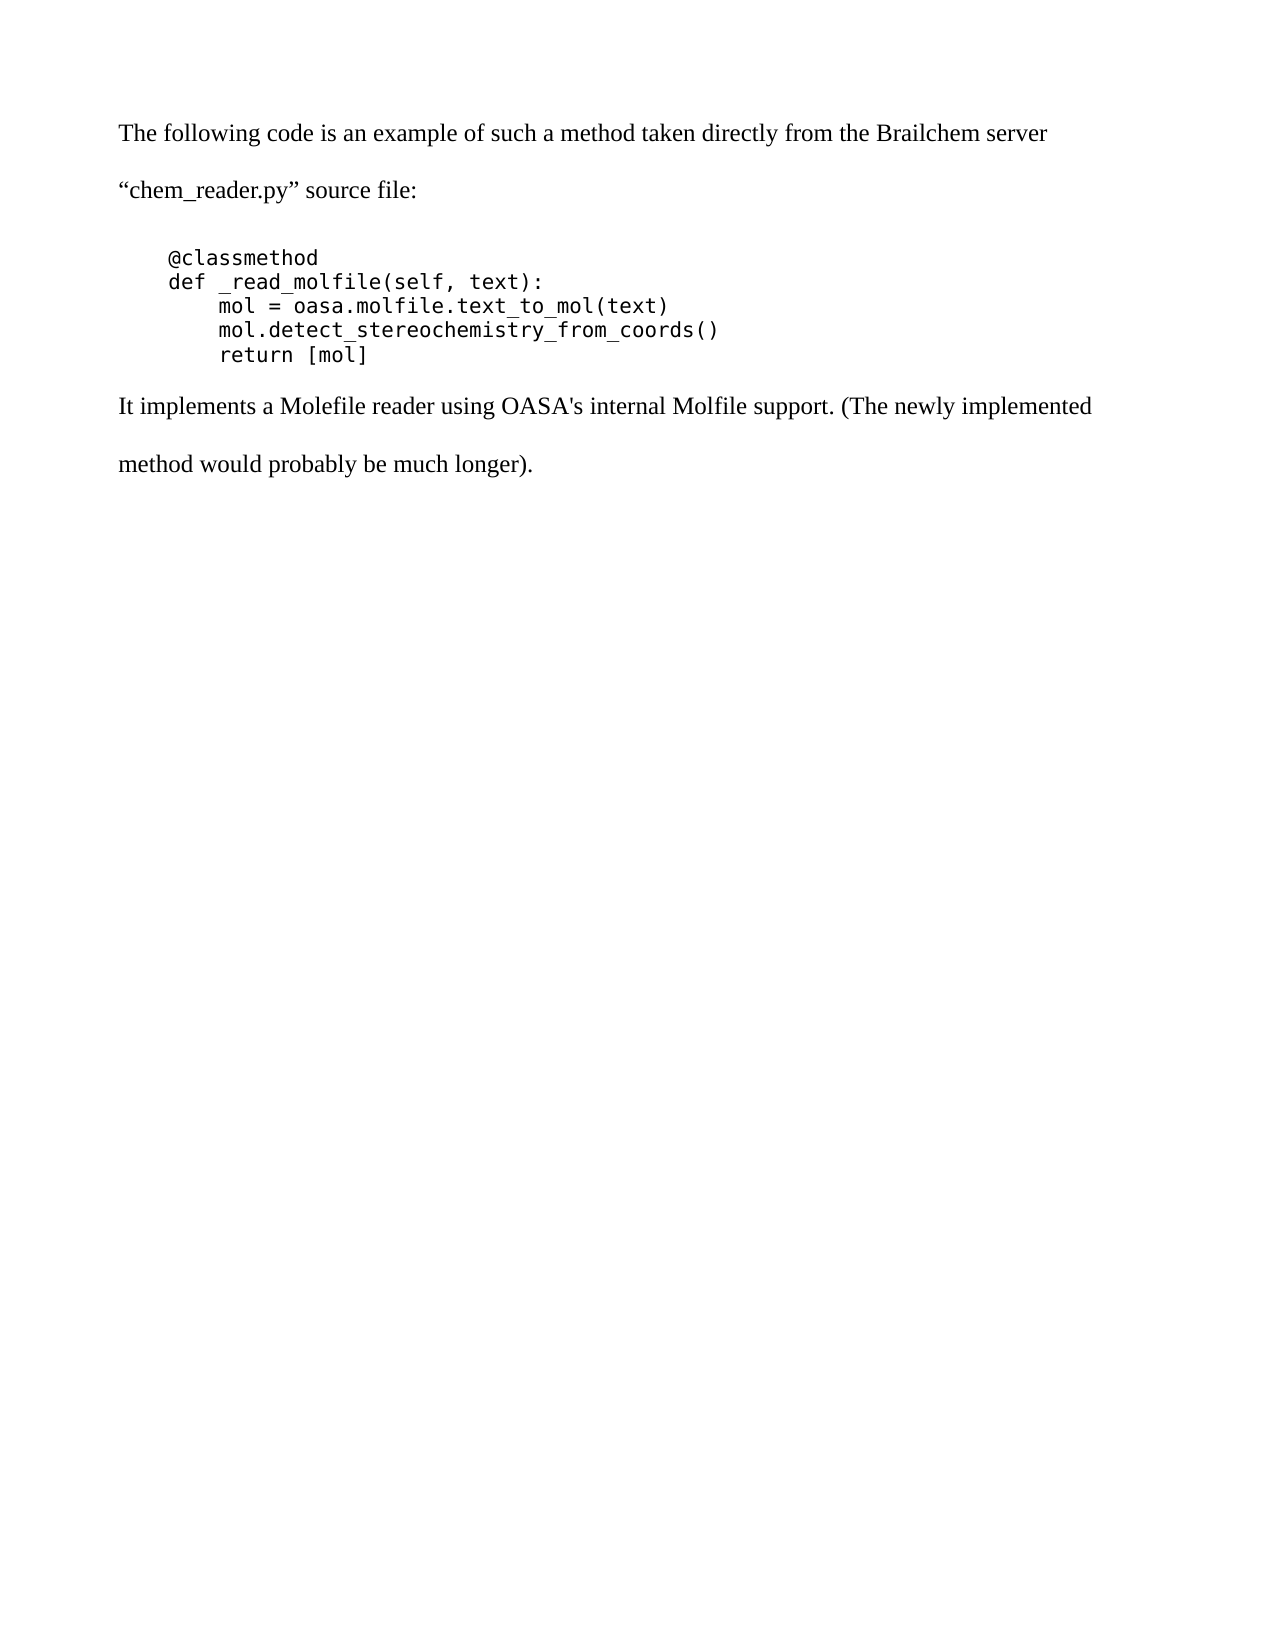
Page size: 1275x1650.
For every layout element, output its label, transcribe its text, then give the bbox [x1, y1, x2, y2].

text def _read_molfile(self, text): [118, 270, 1157, 294]
text @classmethod [118, 246, 1157, 270]
text mol = oasa.molfile.text_to_mol(text) [118, 294, 1157, 318]
text mol.detect_stereochemistry_from_coords() [118, 318, 1157, 343]
text It implements a Molefile reader using OASA's internal Molfile support. (The newly implemented method would probably be much longer). [118, 391, 1157, 477]
text return [mol] [118, 343, 1157, 367]
text The following code is an example of such a method taken directly from the Brailchem server “chem_reader.py” source file: [118, 118, 1157, 204]
